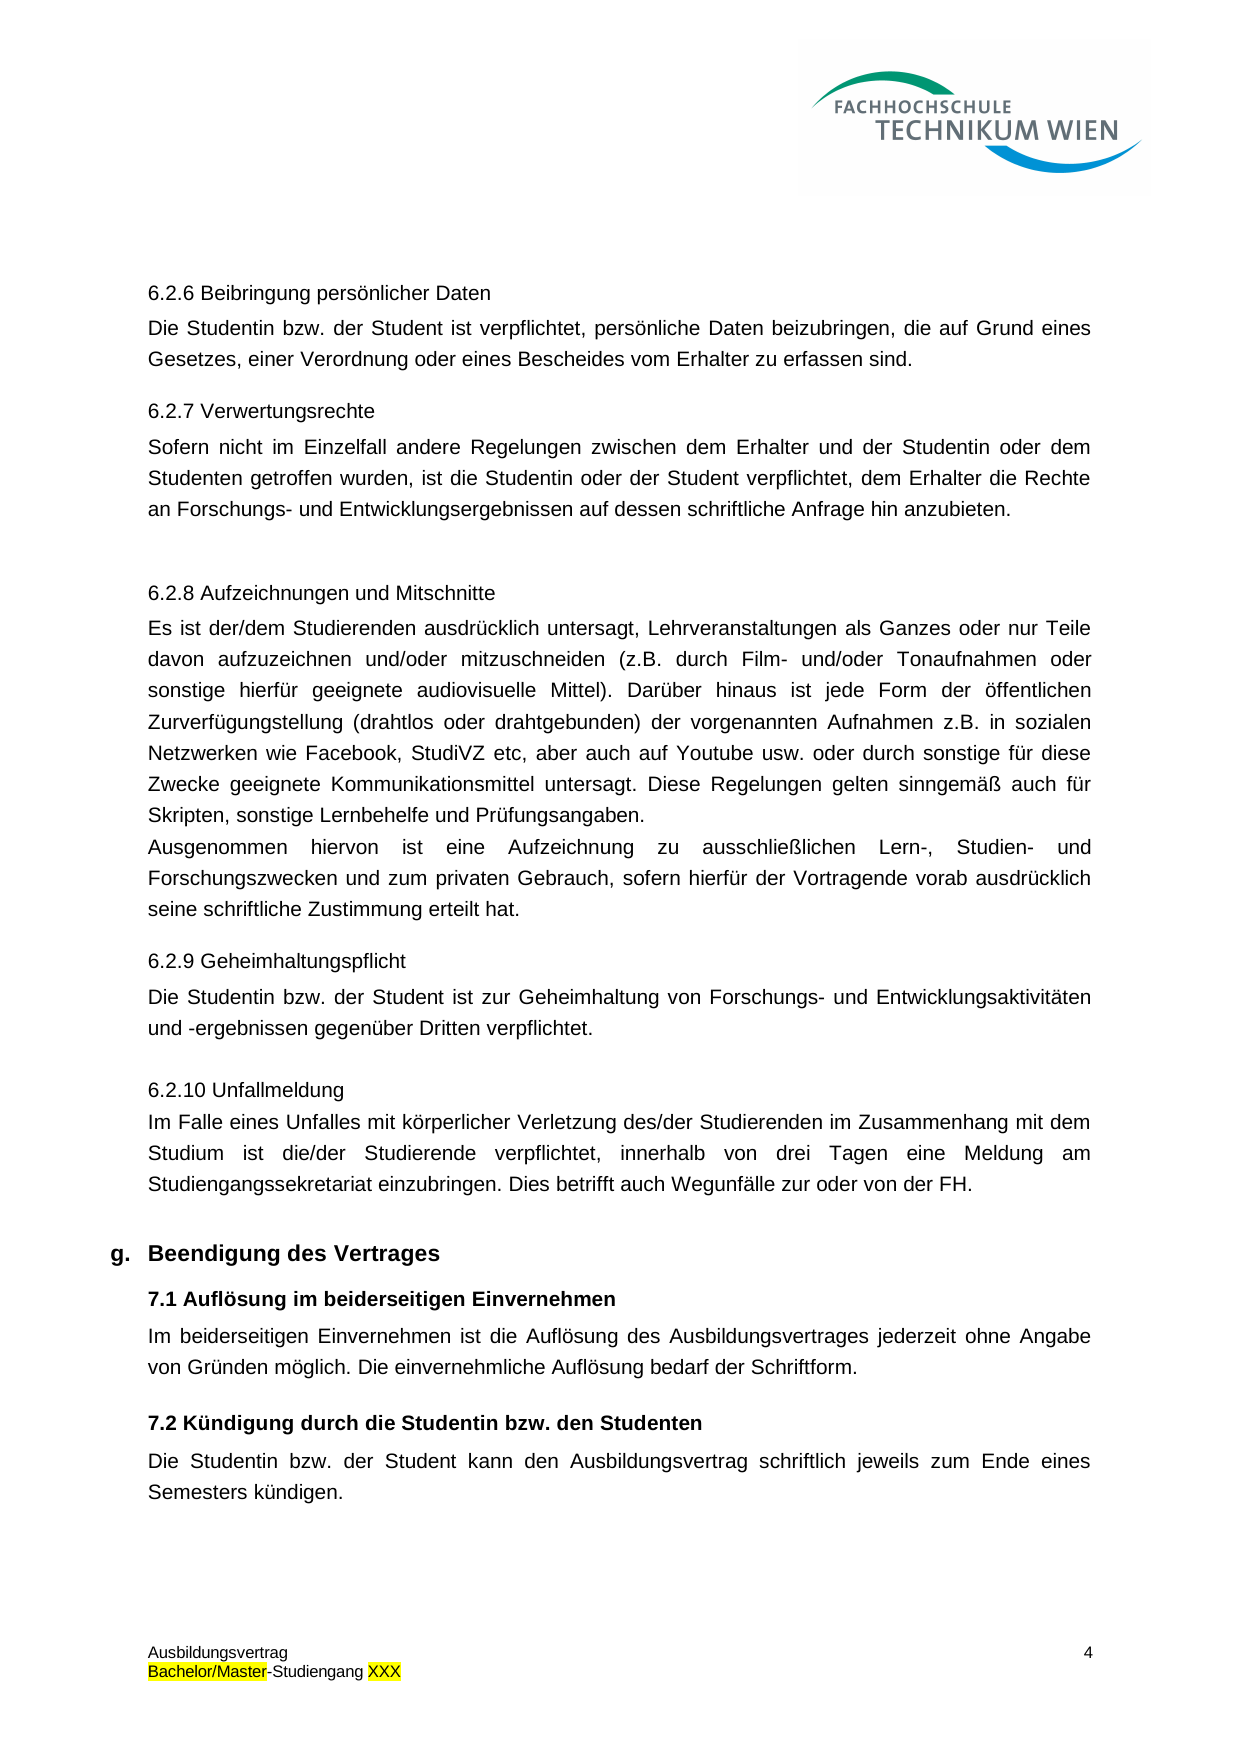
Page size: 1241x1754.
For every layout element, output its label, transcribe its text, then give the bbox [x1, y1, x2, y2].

subtitle 6.2.7 Verwertungsrechte [148, 399, 1092, 423]
subtitle 6.2.6 Beibringung persönlicher Daten [148, 281, 1092, 304]
text 6.2.10 Unfallmeldung [148, 1078, 1092, 1102]
text Im beiderseitigen Einvernehmen ist die Auflösung des Ausbildungsvertrages jederzeit ohne Angabe von Gründen möglich. Die einvernehmliche Auflösung bedarf der Schriftform. [148, 1324, 1092, 1379]
subtitle 6.2.8 Aufzeichnungen und Mitschnitte [148, 581, 1092, 604]
text Es ist der/dem Studierenden ausdrücklich untersagt, Lehrveranstaltungen als Ganzes oder nur Teile davon aufzuzeichnen und/oder mitzuschneiden (z.B. durch Film- und/oder Tonaufnahmen oder sonstige hierfür geeignete audiovisuelle Mittel). Darüber hinaus ist jede Form der öffentlichen Zurverfügungstellung (drahtlos oder drahtgebunden) der vorgenannten Aufnahmen z.B. in sozialen Netzwerken wie Facebook, StudiVZ etc, aber auch auf Youtube usw. oder durch sonstige für diese Zwecke geeignete Kommunikationsmittel untersagt. Diese Regelungen gelten sinngemäß auch für Skripten, sonstige Lernbehelfe und Prüfungsangaben. [148, 616, 1092, 827]
text Die Studentin bzw. der Student ist zur Geheimhaltung von Forschungs- und Entwicklungsaktivitäten und -ergebnissen gegenüber Dritten verpflichtet. [148, 985, 1092, 1040]
subtitle Beendigung des Vertrages [110, 1239, 1092, 1266]
text Die Studentin bzw. der Student ist verpflichtet, persönliche Daten beizubringen, die auf Grund eines Gesetzes, einer Verordnung oder eines Bescheides vom Erhalter zu erfassen sind. [148, 316, 1092, 371]
picture [798, 39, 1151, 196]
text Im Falle eines Unfalles mit körperlicher Verletzung des/der Studierenden im Zusammenhang mit dem Studium ist die/der Studierende verpflichtet, innerhalb von drei Tagen eine Meldung am Studiengangssekretariat einzubringen. Dies betrifft auch Wegunfälle zur oder von der FH. [148, 1110, 1092, 1196]
text Sofern nicht im Einzelfall andere Regelungen zwischen dem Erhalter und der Studentin oder dem Studenten getroffen wurden, ist die Studentin oder der Student verpflichtet, dem Erhalter die Rechte an Forschungs- und Entwicklungsergebnissen auf dessen schriftliche Anfrage hin anzubieten. [148, 435, 1092, 521]
subtitle 7.1 Auflösung im beiderseitigen Einvernehmen [148, 1287, 1092, 1311]
text Die Studentin bzw. der Student kann den Ausbildungsvertrag schriftlich jeweils zum Ende eines Semesters kündigen. [148, 1449, 1092, 1504]
subtitle 7.2 Kündigung durch die Studentin bzw. den Studenten [148, 1411, 1092, 1435]
text Ausgenommen hiervon ist eine Aufzeichnung zu ausschließlichen Lern-, Studien- und Forschungszwecken und zum privaten Gebrauch, sofern hierfür der Vortragende vorab ausdrücklich seine schriftliche Zustimmung erteilt hat. [148, 835, 1092, 921]
subtitle 6.2.9 Geheimhaltungspflicht [148, 949, 1092, 973]
